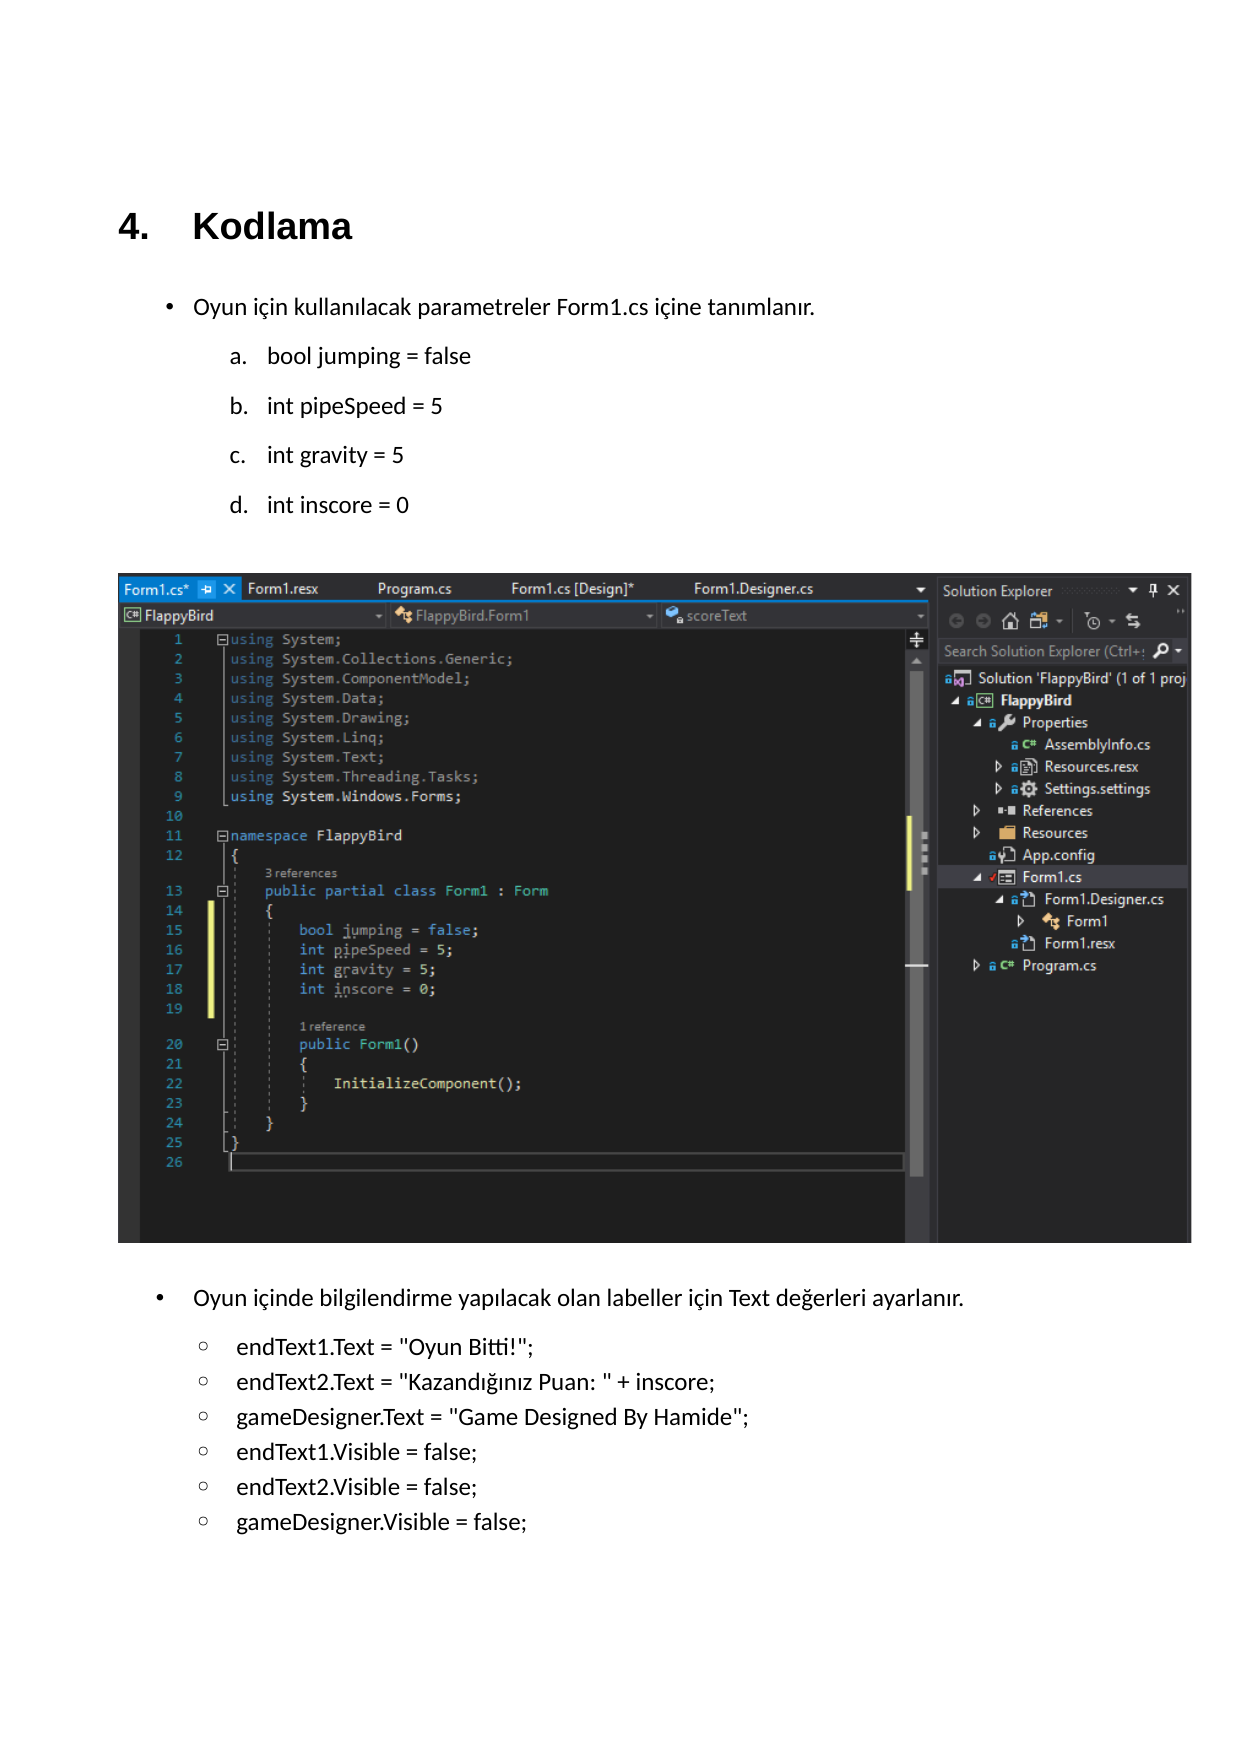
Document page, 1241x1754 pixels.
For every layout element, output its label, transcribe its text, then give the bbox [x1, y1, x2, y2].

list endText1.Text = "Oyun Bitti!"; [193, 1332, 1122, 1362]
list endText2.Visible = false; [193, 1472, 1122, 1502]
picture [118, 573, 1192, 1243]
list gameDesigner.Text = "Game Designed By Hamide"; [193, 1402, 1122, 1432]
list bool jumping = false [229, 340, 1122, 371]
list gameDesigner.Visible = false; [193, 1507, 1122, 1537]
list endText2.Text = "Kazandığınız Puan: " + inscore; [193, 1367, 1122, 1397]
list int inscore = 0 [229, 489, 1122, 520]
list int pipeSpeed = 5 [229, 390, 1122, 421]
list int gravity = 5 [229, 439, 1122, 470]
list endText1.Visible = false; [193, 1437, 1122, 1467]
list Oyun içinde bilgilendirme yapılacak olan labeller için Text değerleri ayarlanır. [156, 1282, 1122, 1312]
subtitle Kodlama [118, 204, 1122, 248]
list Oyun için kullanılacak parametreler Form1.cs içine tanımlanır. [165, 291, 1122, 321]
